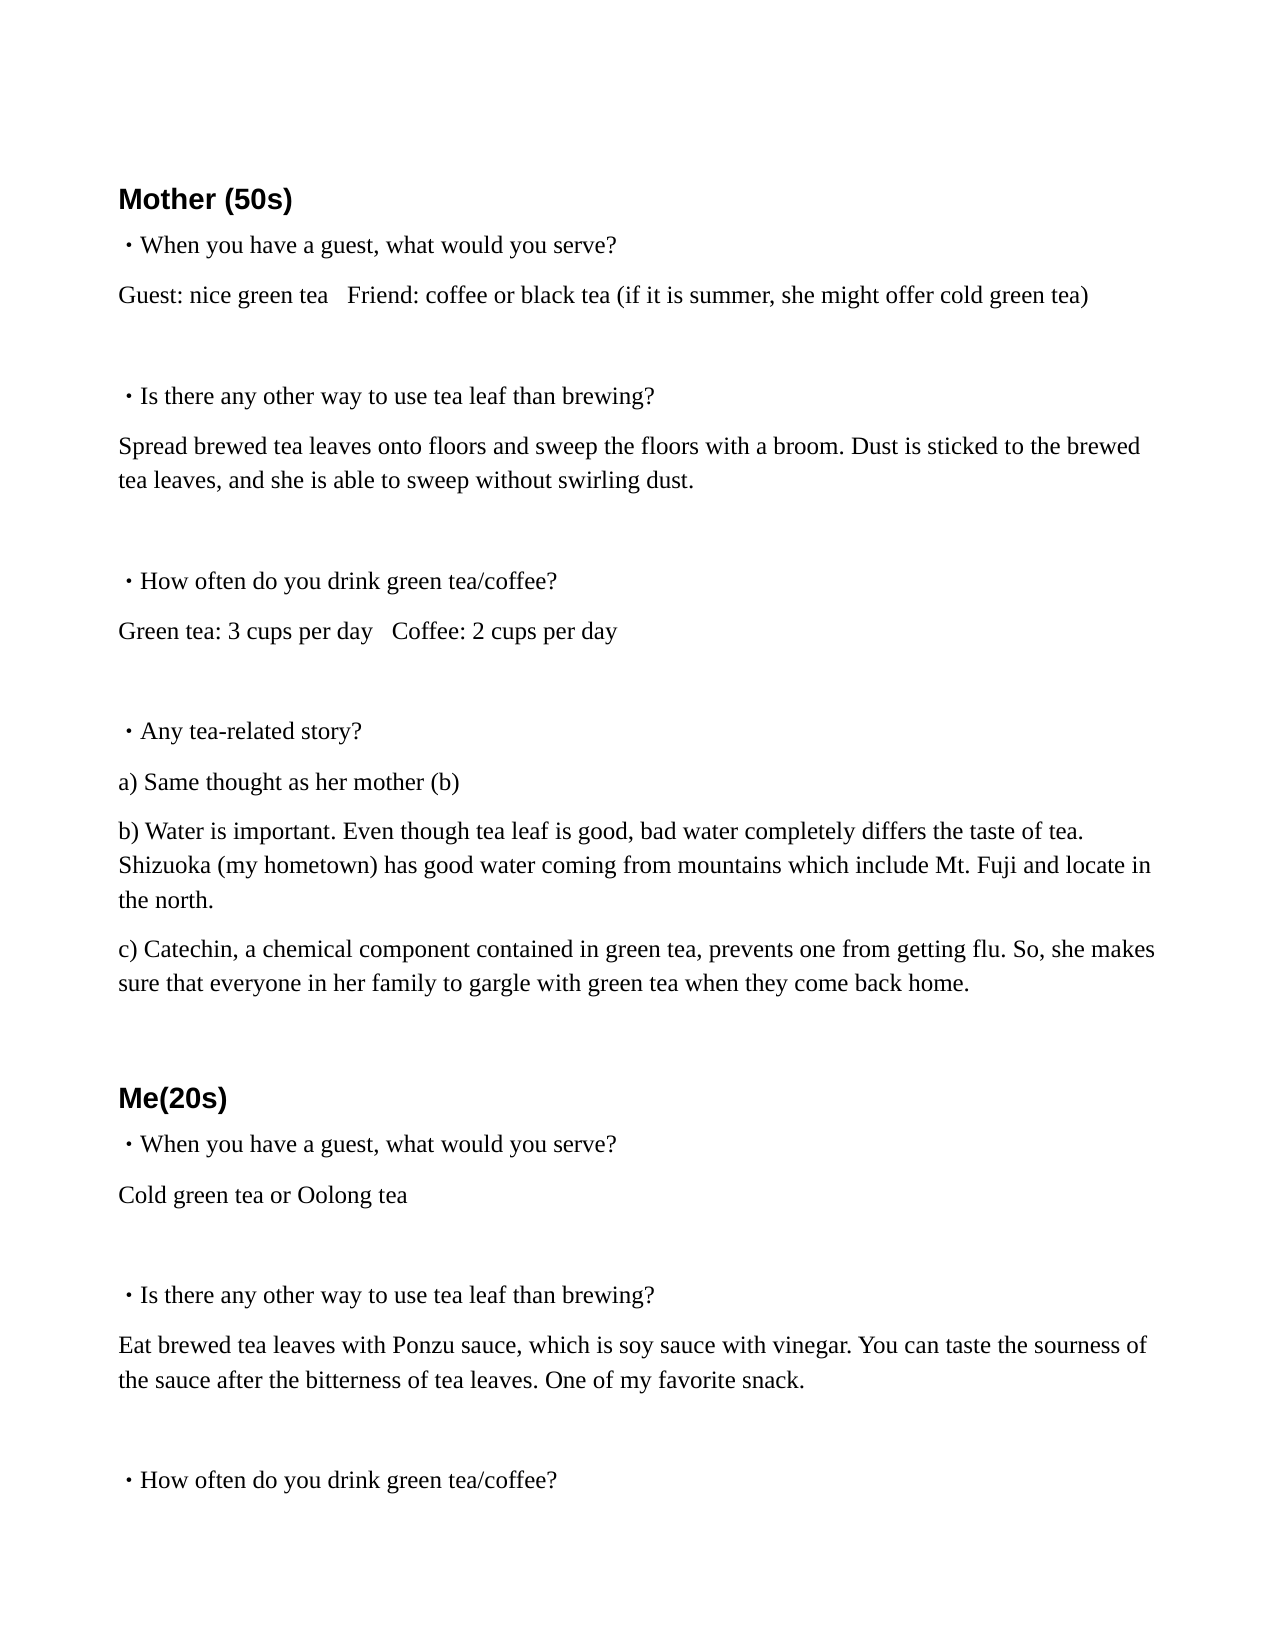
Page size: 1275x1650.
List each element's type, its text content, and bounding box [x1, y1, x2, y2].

text ・How often do you drink green tea/coffee? [118, 1463, 1157, 1495]
text ・When you have a guest, what would you serve? [118, 1127, 1157, 1159]
text b) Water is important. Even though tea leaf is good, bad water completely differs the taste of tea. Shizuoka (my hometown) has good water coming from mountains which include Mt. Fuji and locate in the north. [118, 816, 1157, 914]
subtitle Me(20s) [118, 1081, 1157, 1115]
text Green tea: 3 cups per day Coffee: 2 cups per day [118, 616, 1157, 645]
text ・When you have a guest, what would you serve? [118, 228, 1157, 260]
text ・How often do you drink green tea/coffee? [118, 564, 1157, 595]
text Eat brewed tea leaves with Ponzu sauce, which is soy sauce with vinegar. You can taste the sourness of the sauce after the bitterness of tea leaves. One of my favorite snack. [118, 1331, 1157, 1394]
text Spread brewed tea leaves onto floors and sweep the floors with a broom. Dust is sticked to the brewed tea leaves, and she is able to sweep without swirling dust. [118, 431, 1157, 494]
text Guest: nice green tea Friend: coffee or black tea (if it is summer, she might offer cold green tea) [118, 281, 1157, 309]
text ・Is there any other way to use tea leaf than brewing? [118, 1278, 1157, 1310]
text ・Any tea-related story? [118, 714, 1157, 746]
text ・Is there any other way to use tea leaf than brewing? [118, 379, 1157, 410]
text c) Catechin, a chemical component contained in green tea, prevents one from getting flu. So, she makes sure that everyone in her family to gargle with green tea when they come back home. [118, 934, 1157, 997]
subtitle Mother (50s) [118, 182, 1157, 216]
text a) Same thought as her mother (b) [118, 767, 1157, 796]
text Cold green tea or Oolong tea [118, 1180, 1157, 1209]
